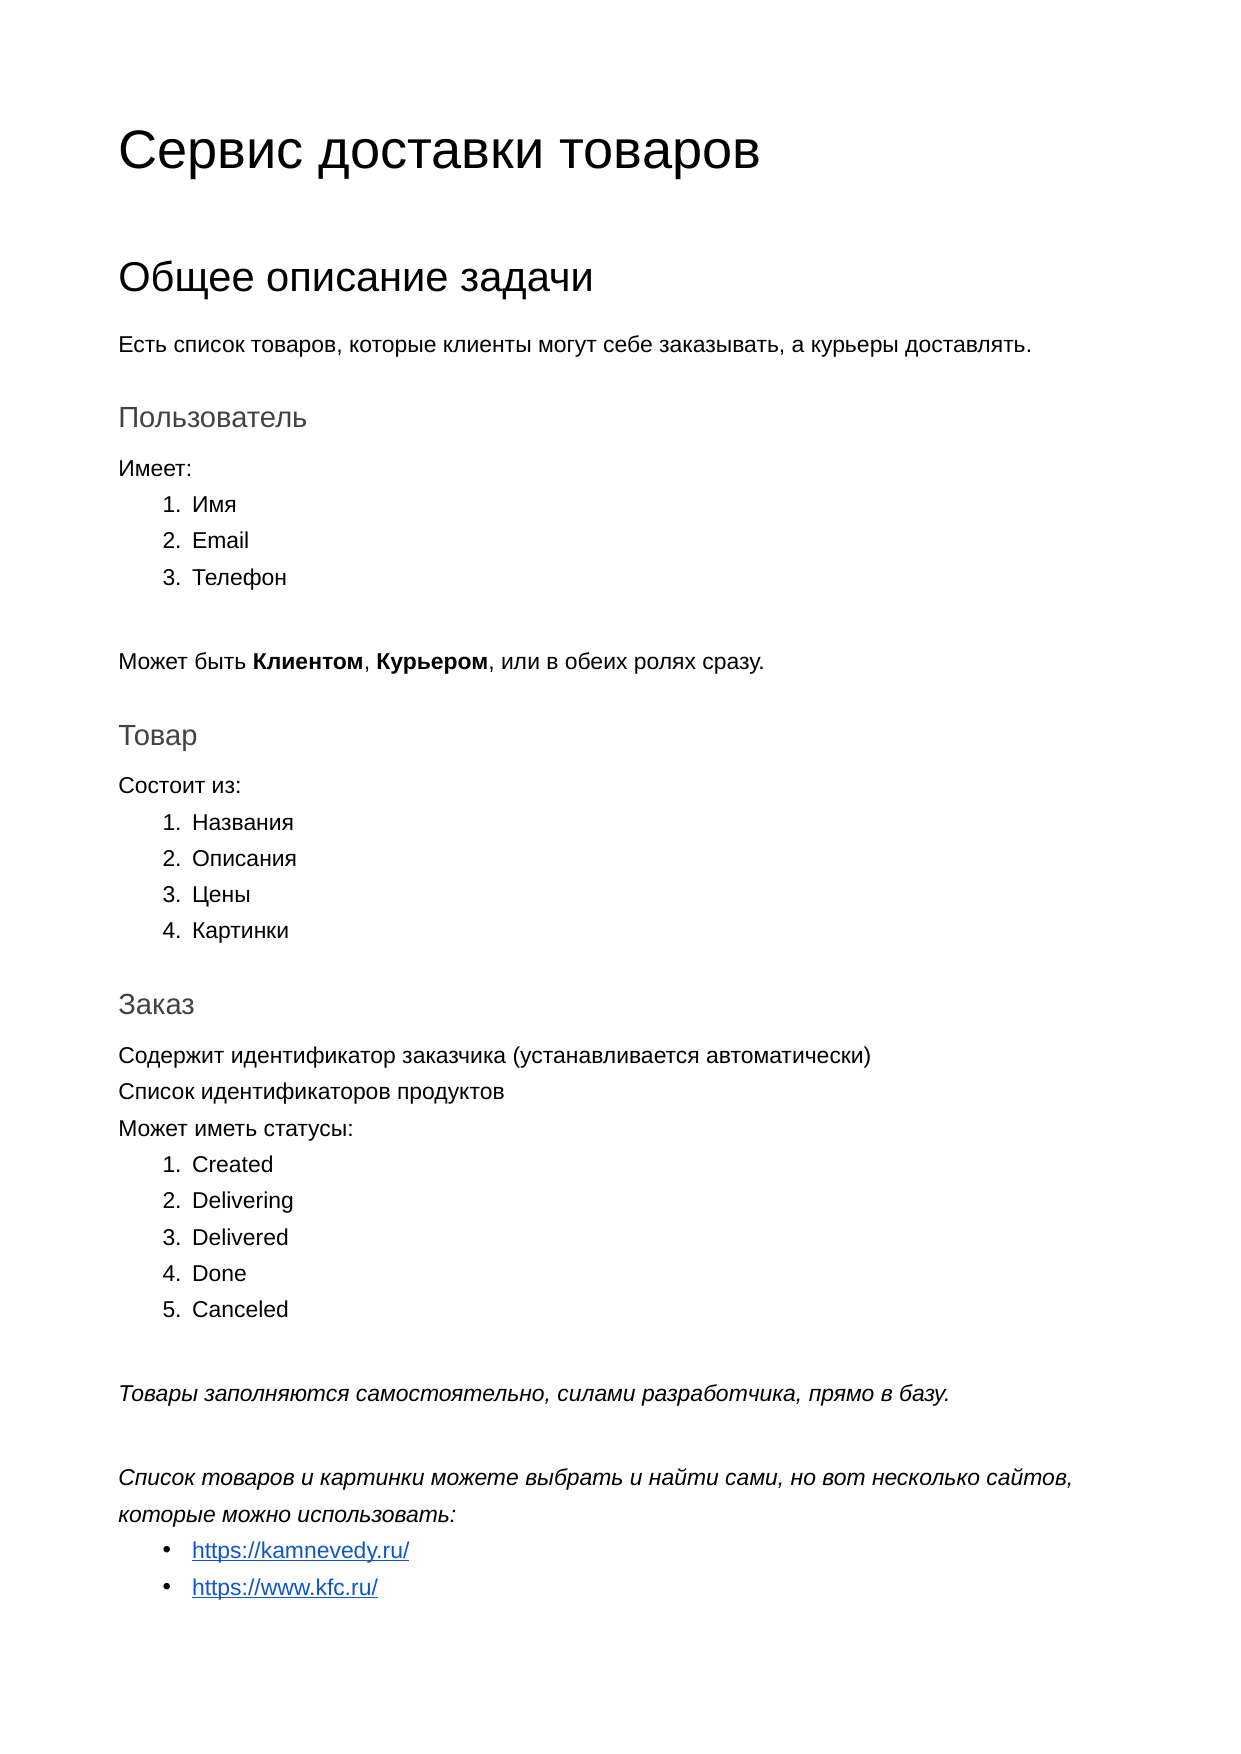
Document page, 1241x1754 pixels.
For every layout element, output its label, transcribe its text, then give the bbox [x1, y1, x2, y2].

text Может иметь статусы: [118, 1114, 1122, 1141]
text Имеет: [118, 455, 1122, 481]
text Может быть Клиентом, Курьером, или в обеих ролях сразу. [118, 648, 1122, 674]
list Created [162, 1151, 1122, 1177]
list Delivered [162, 1223, 1122, 1250]
list Телефон [162, 564, 1122, 590]
text Есть список товаров, которые клиенты могут себе заказывать, а курьеры доставлять. [118, 331, 1122, 357]
subtitle Товар [118, 717, 1122, 751]
list Имя [162, 491, 1122, 517]
text Содержит идентификатор заказчика (устанавливается автоматически) [118, 1042, 1122, 1068]
subtitle Заказ [118, 987, 1122, 1021]
list Названия [162, 808, 1122, 835]
list Delivering [162, 1187, 1122, 1213]
list Цены [162, 881, 1122, 907]
text Сервис доставки товаров [118, 118, 1122, 180]
subtitle Пользователь [118, 400, 1122, 434]
text Список идентификаторов продуктов [118, 1078, 1122, 1104]
list Email [162, 527, 1122, 554]
list Описания [162, 845, 1122, 871]
text Товары заполняются самостоятельно, силами разработчика, прямо в базу. [118, 1380, 1122, 1407]
subtitle Общее описание задачи [118, 252, 1122, 300]
list https://kamnevedy.ru/ [162, 1537, 1122, 1564]
text Список товаров и картинки можете выбрать и найти сами, но вот несколько сайтов, которые можно использовать: [118, 1464, 1122, 1527]
list Done [162, 1260, 1122, 1286]
list Картинки [162, 917, 1122, 944]
list Canceled [162, 1296, 1122, 1323]
text Состоит из: [118, 772, 1122, 798]
list https://www.kfc.ru/ [162, 1574, 1122, 1601]
